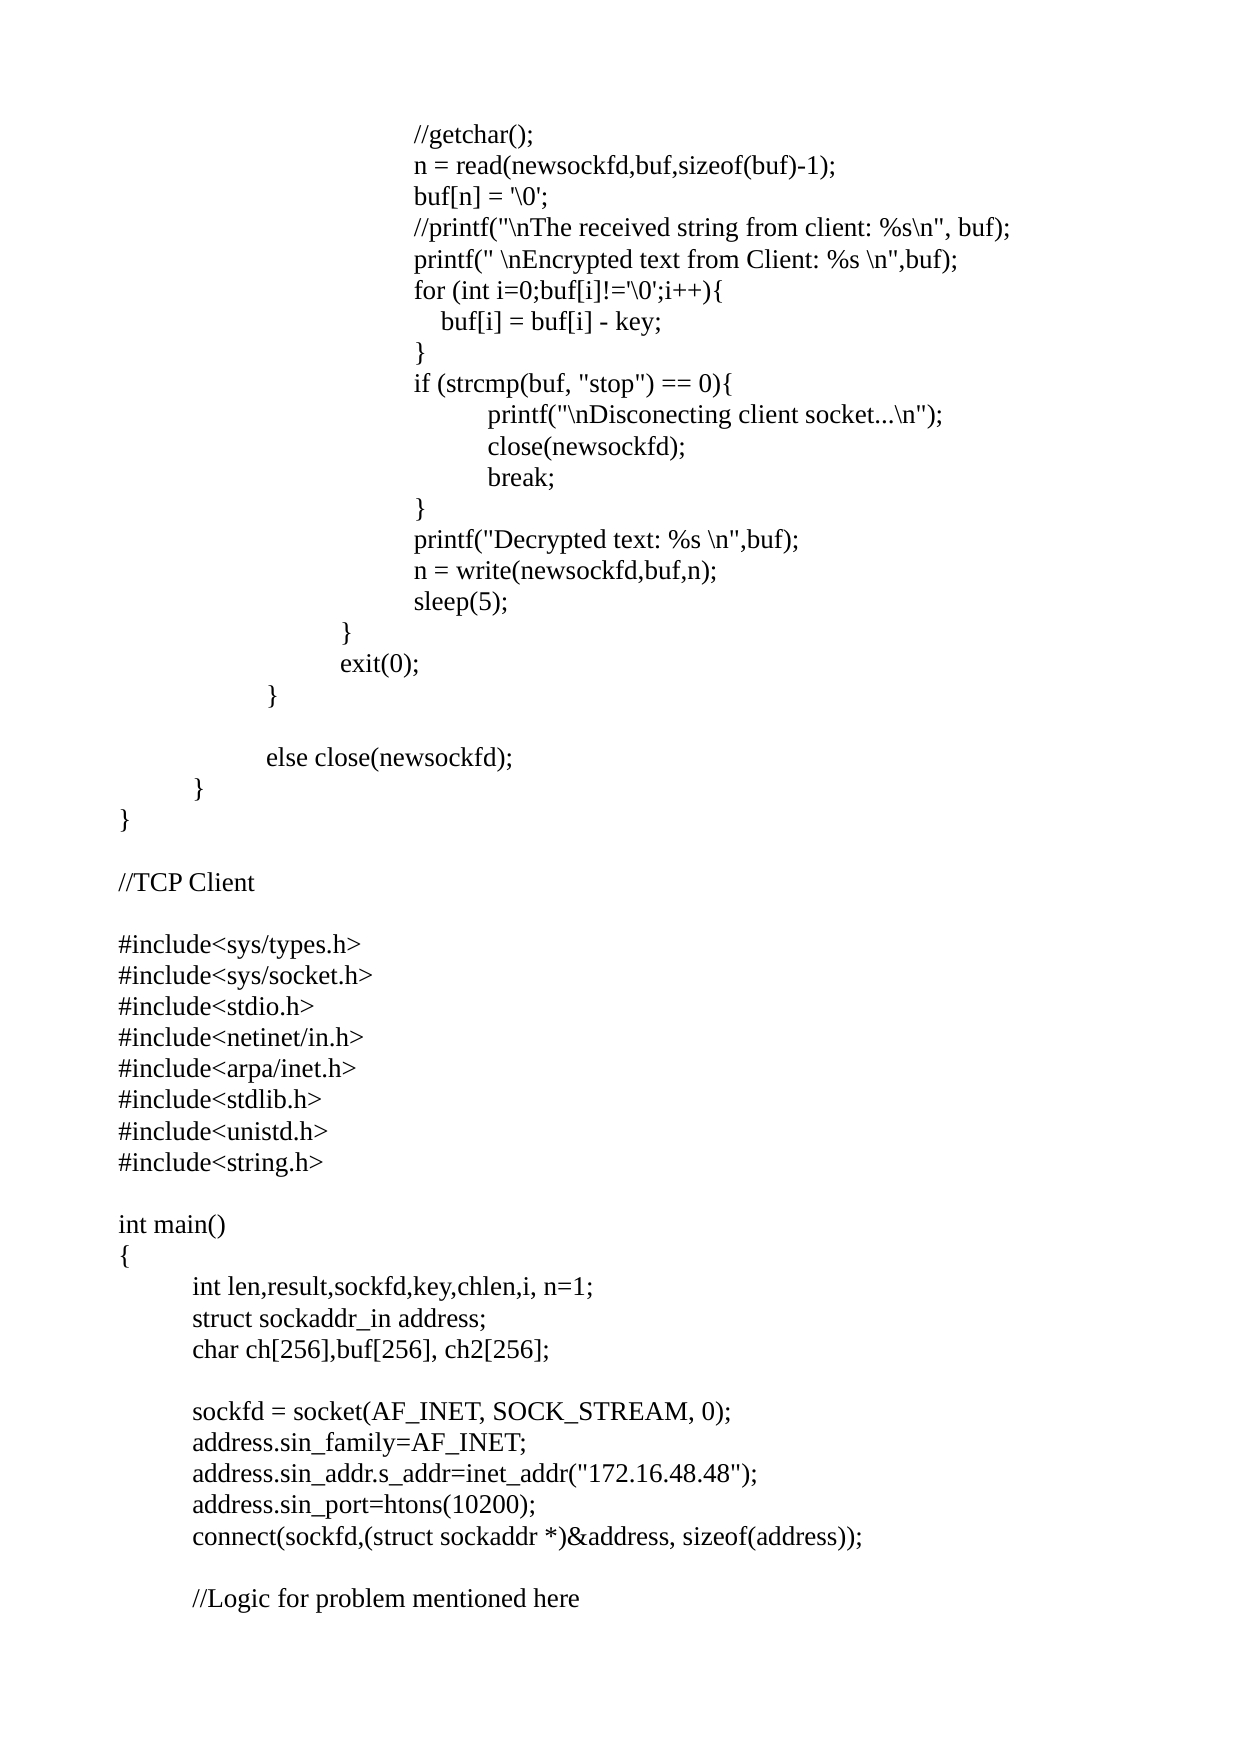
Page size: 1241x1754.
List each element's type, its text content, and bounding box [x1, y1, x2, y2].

text #include<stdlib.h> [118, 1084, 1122, 1115]
text int len,result,sockfd,key,chlen,i, n=1; [118, 1271, 1122, 1302]
text struct sockaddr_in address; [118, 1302, 1122, 1333]
text close(newsockfd); [118, 429, 1122, 461]
text connect(sockfd,(struct sockaddr *)&address, sizeof(address)); [118, 1520, 1122, 1551]
text buf[n] = '\0'; [118, 180, 1122, 212]
text #include<netinet/in.h> [118, 1021, 1122, 1052]
text buf[i] = buf[i] - key; [118, 305, 1122, 336]
text exit(0); [118, 648, 1122, 679]
text //TCP Client [118, 866, 1122, 897]
text printf("Decrypted text: %s \n",buf); [118, 523, 1122, 554]
text address.sin_family=AF_INET; [118, 1426, 1122, 1457]
text #include<stdio.h> [118, 990, 1122, 1021]
text address.sin_addr.s_addr=inet_addr("172.16.48.48"); [118, 1457, 1122, 1488]
text //Logic for problem mentioned here [118, 1582, 1122, 1613]
text } [118, 336, 1122, 367]
text #include<unistd.h> [118, 1115, 1122, 1146]
text printf(" \nEncrypted text from Client: %s \n",buf); [118, 243, 1122, 274]
text } [118, 803, 1122, 834]
text printf("\nDisconecting client socket...\n"); [118, 398, 1122, 429]
text } [118, 492, 1122, 523]
text //getchar(); [118, 118, 1122, 149]
text int main() [118, 1208, 1122, 1239]
text } [118, 679, 1122, 710]
text } [118, 772, 1122, 803]
text n = write(newsockfd,buf,n); [118, 554, 1122, 585]
text sleep(5); [118, 585, 1122, 616]
text sockfd = socket(AF_INET, SOCK_STREAM, 0); [118, 1395, 1122, 1426]
text } [118, 616, 1122, 648]
text address.sin_port=htons(10200); [118, 1488, 1122, 1520]
text char ch[256],buf[256], ch2[256]; [118, 1333, 1122, 1364]
text if (strcmp(buf, "stop") == 0){ [118, 367, 1122, 398]
text #include<sys/socket.h> [118, 959, 1122, 990]
text #include<string.h> [118, 1146, 1122, 1177]
text //printf("\nThe received string from client: %s\n", buf); [118, 212, 1122, 243]
text break; [118, 461, 1122, 492]
text #include<sys/types.h> [118, 928, 1122, 959]
text { [118, 1239, 1122, 1271]
text for (int i=0;buf[i]!='\0';i++){ [118, 274, 1122, 305]
text else close(newsockfd); [118, 741, 1122, 772]
text #include<arpa/inet.h> [118, 1052, 1122, 1084]
text n = read(newsockfd,buf,sizeof(buf)-1); [118, 149, 1122, 180]
